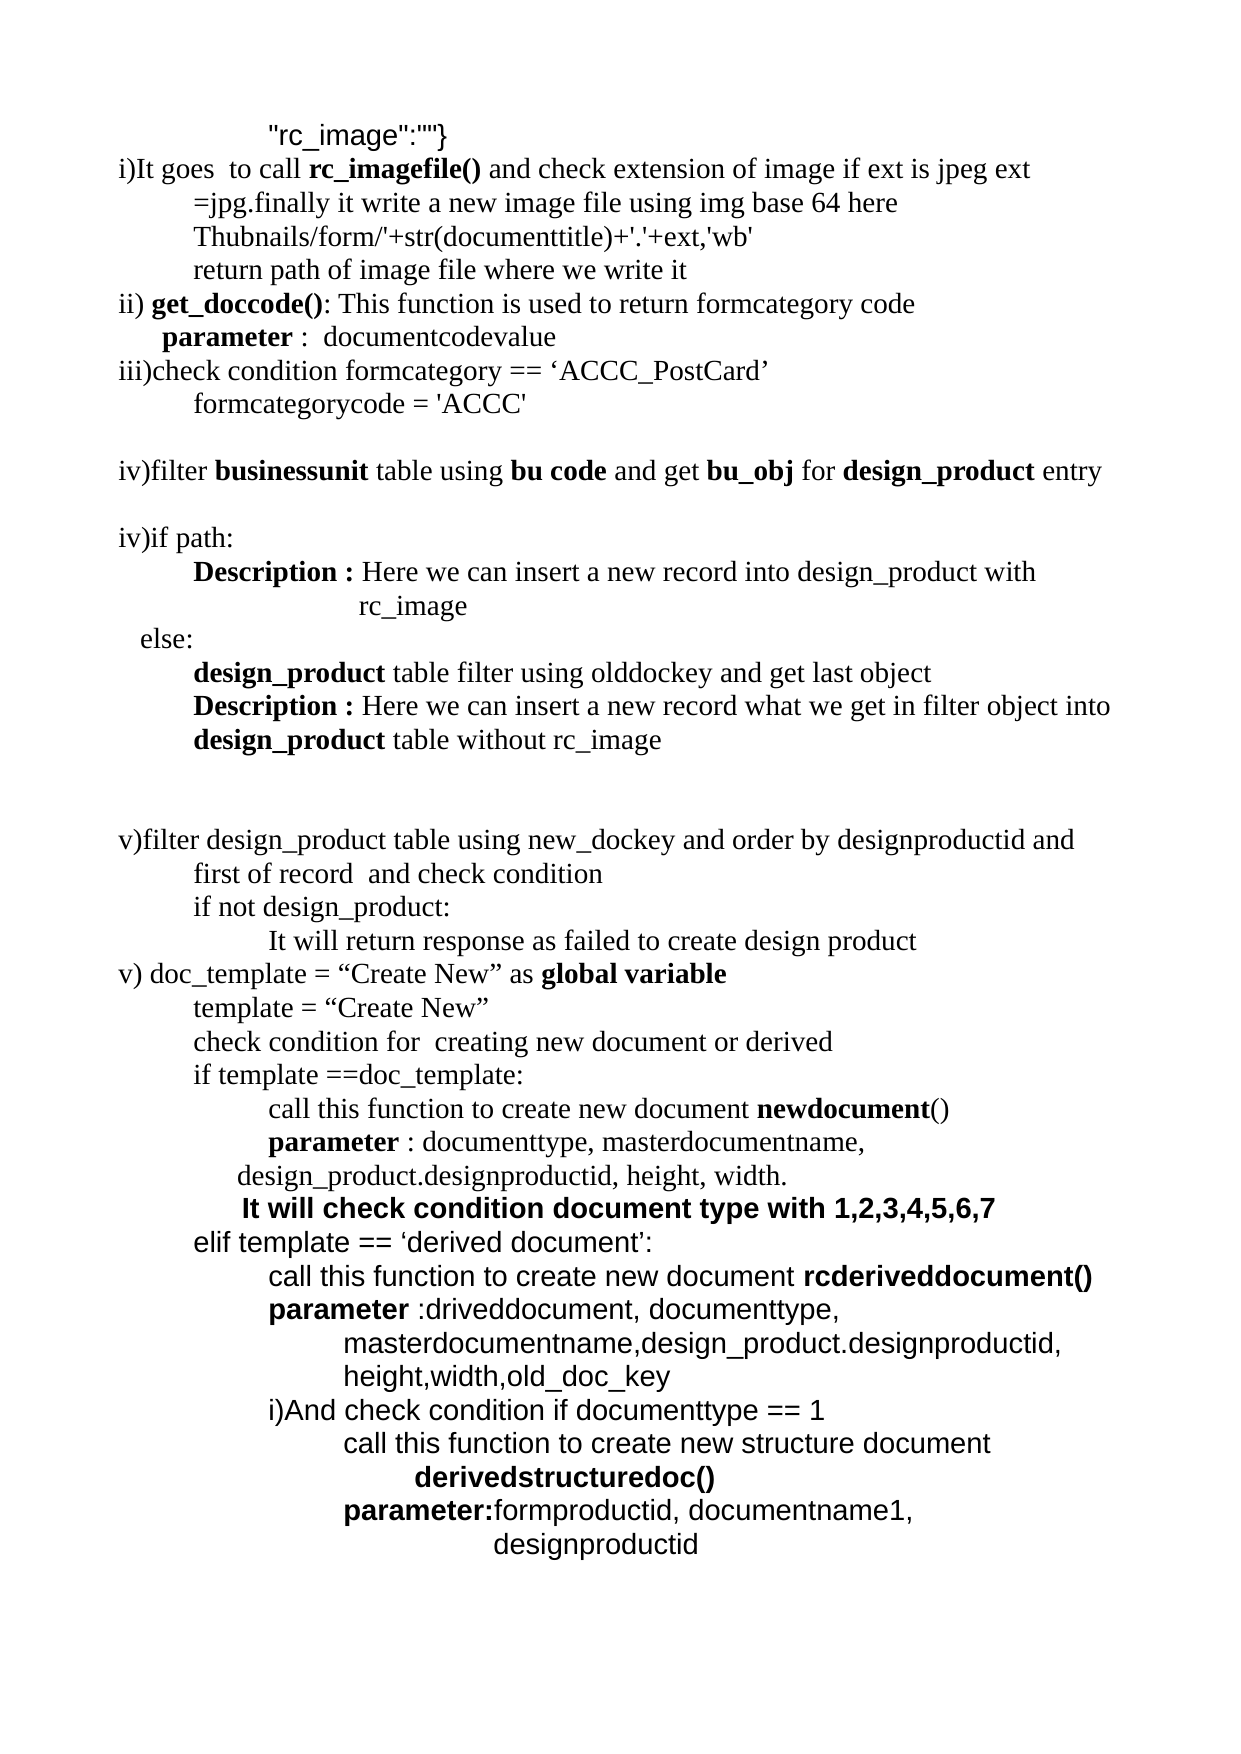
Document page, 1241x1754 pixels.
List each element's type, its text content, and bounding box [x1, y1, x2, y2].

text iv)filter businessunit table using bu code and get bu_obj for design_product entry [118, 453, 1122, 487]
text It will check condition document type with 1,2,3,4,5,6,7 [118, 1191, 1122, 1225]
text parameter : documentcodevalue [118, 319, 1122, 353]
text parameter : documenttype, masterdocumentname, design_product.designproductid, height, width. [118, 1124, 1122, 1191]
text elif template == ‘derived document’: [118, 1225, 1122, 1258]
text call this function to create new document rcderiveddocument() [118, 1258, 1122, 1292]
text Description : Here we can insert a new record into design_product with [118, 554, 1122, 588]
text Description : Here we can insert a new record what we get in filter object into design_product table without rc_image [118, 688, 1122, 755]
text i)It goes to call rc_imagefile() and check extension of image if ext is jpeg ext =jpg.finally it write a new image file using img base 64 here Thubnails/form/'+str(documenttitle)+'.'+ext,'wb' [118, 152, 1122, 252]
text iv)if path: [118, 521, 1122, 554]
text iii)check condition formcategory == ‘ACCC_PostCard’ [118, 353, 1122, 386]
text parameter :driveddocument, documenttype, masterdocumentname,design_product.designproductid, height,width,old_doc_key [118, 1292, 1122, 1393]
text else: [118, 621, 1122, 655]
text i)And check condition if documenttype == 1 [118, 1393, 1122, 1426]
text return path of image file where we write it [118, 252, 1122, 286]
text if not design_product: [118, 889, 1122, 923]
text call this function to create new document newdocument() [118, 1091, 1122, 1124]
text v) doc_template = “Create New” as global variable [118, 957, 1122, 990]
text design_product table filter using olddockey and get last object [118, 655, 1122, 688]
text formcategorycode = 'ACCC' [118, 386, 1122, 420]
text ii) get_doccode(): This function is used to return formcategory code [118, 286, 1122, 319]
text if template ==doc_template: [118, 1057, 1122, 1091]
text "rc_image":""} [118, 118, 1122, 152]
text parameter:formproductid, documentname1, designproductid [118, 1493, 1122, 1560]
text call this function to create new structure document derivedstructuredoc() [118, 1426, 1122, 1493]
text rc_image [118, 588, 1122, 621]
text check condition for creating new document or derived [118, 1024, 1122, 1057]
text It will return response as failed to create design product [118, 923, 1122, 957]
text template = “Create New” [118, 990, 1122, 1024]
text v)filter design_product table using new_dockey and order by designproductid and first of record and check condition [118, 822, 1122, 889]
